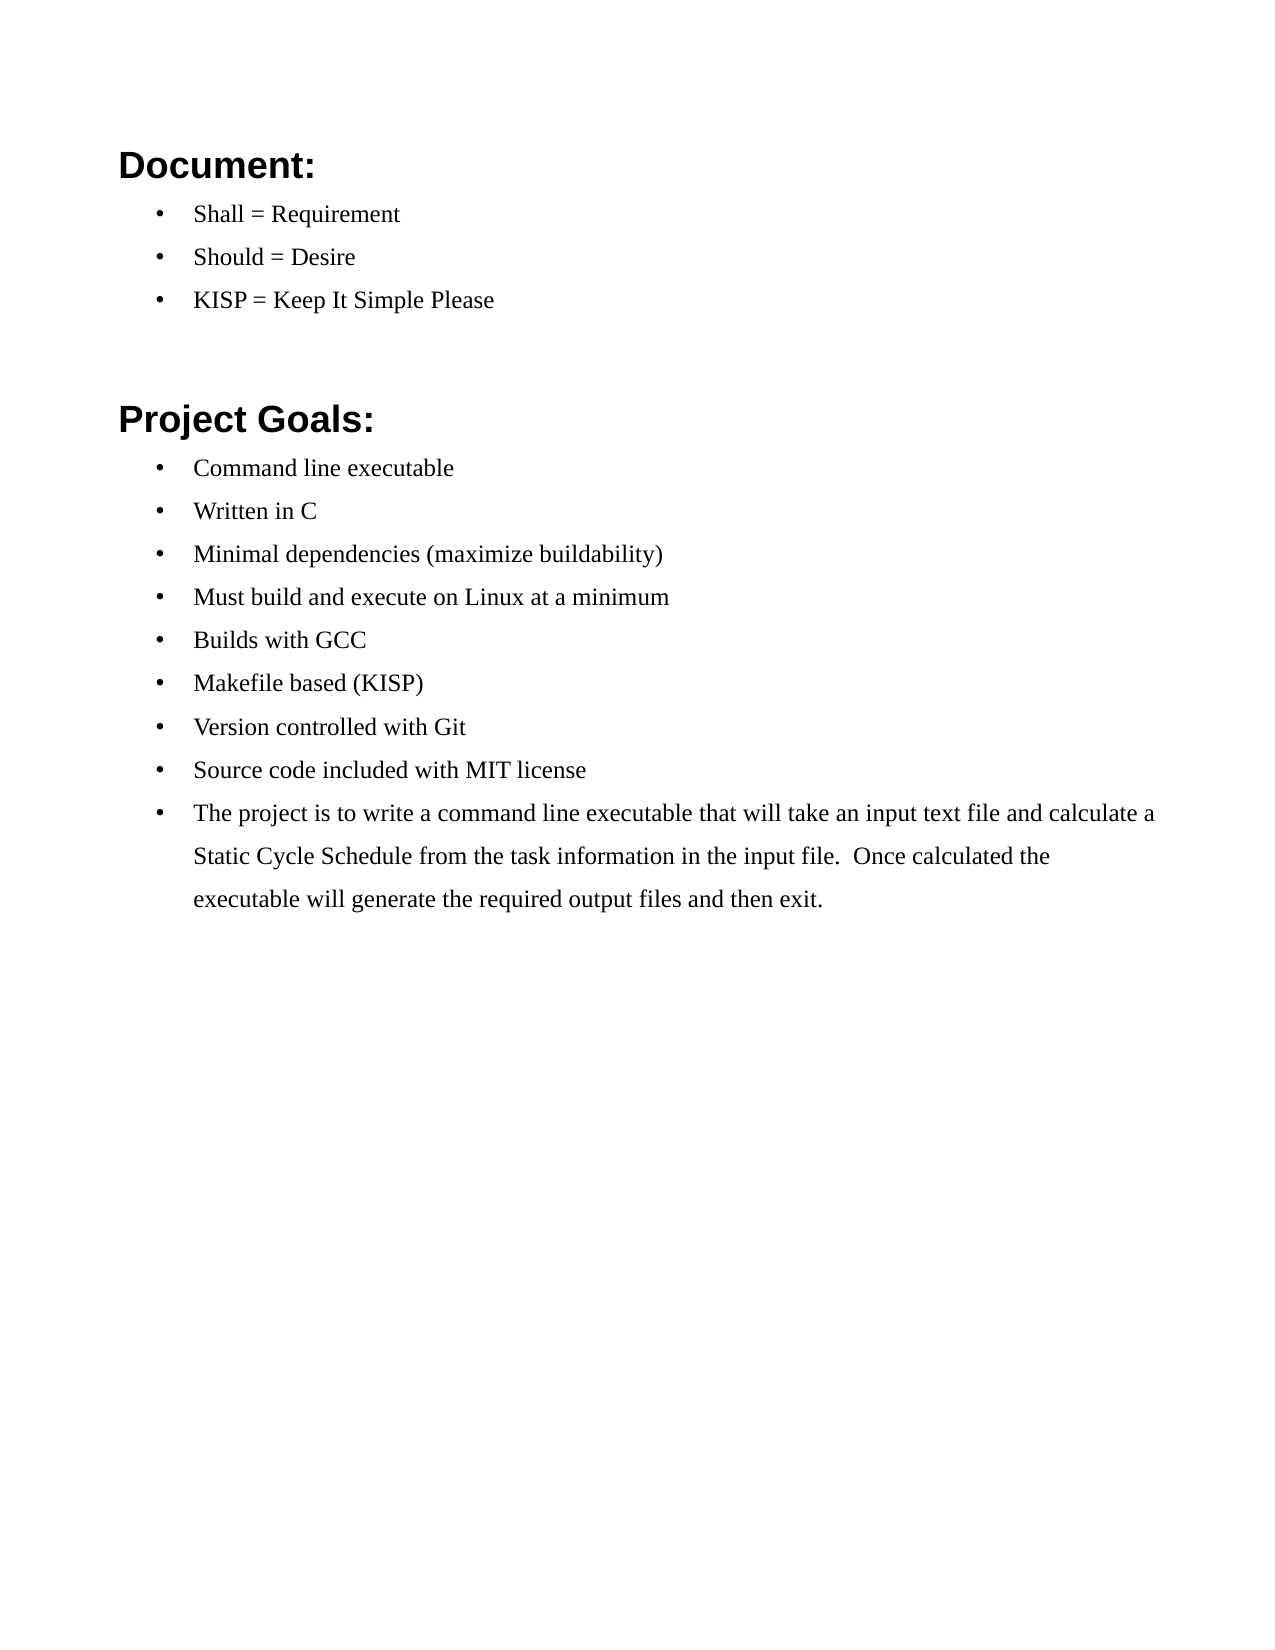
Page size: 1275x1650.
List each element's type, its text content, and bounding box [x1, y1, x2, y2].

list Written in C [156, 496, 1157, 525]
list Should = Desire [156, 242, 1157, 271]
list Shall = Requirement [156, 199, 1157, 228]
list Makefile based (KISP) [156, 668, 1157, 697]
list Version controlled with Git [156, 712, 1157, 740]
list Source code included with MIT license [156, 755, 1157, 783]
list Builds with GCC [156, 625, 1157, 654]
subtitle Document: [118, 143, 1157, 187]
list Minimal dependencies (maximize buildability) [156, 539, 1157, 568]
subtitle Project Goals: [118, 397, 1157, 440]
list Command line executable [156, 453, 1157, 482]
list Must build and execute on Linux at a minimum [156, 582, 1157, 611]
list KISP = Keep It Simple Please [156, 286, 1157, 314]
list The project is to write a command line executable that will take an input text file and calculate a Static Cycle Schedule from the task information in the input file. Once calculated the executable will generate the required output files and then exit. [156, 798, 1157, 913]
